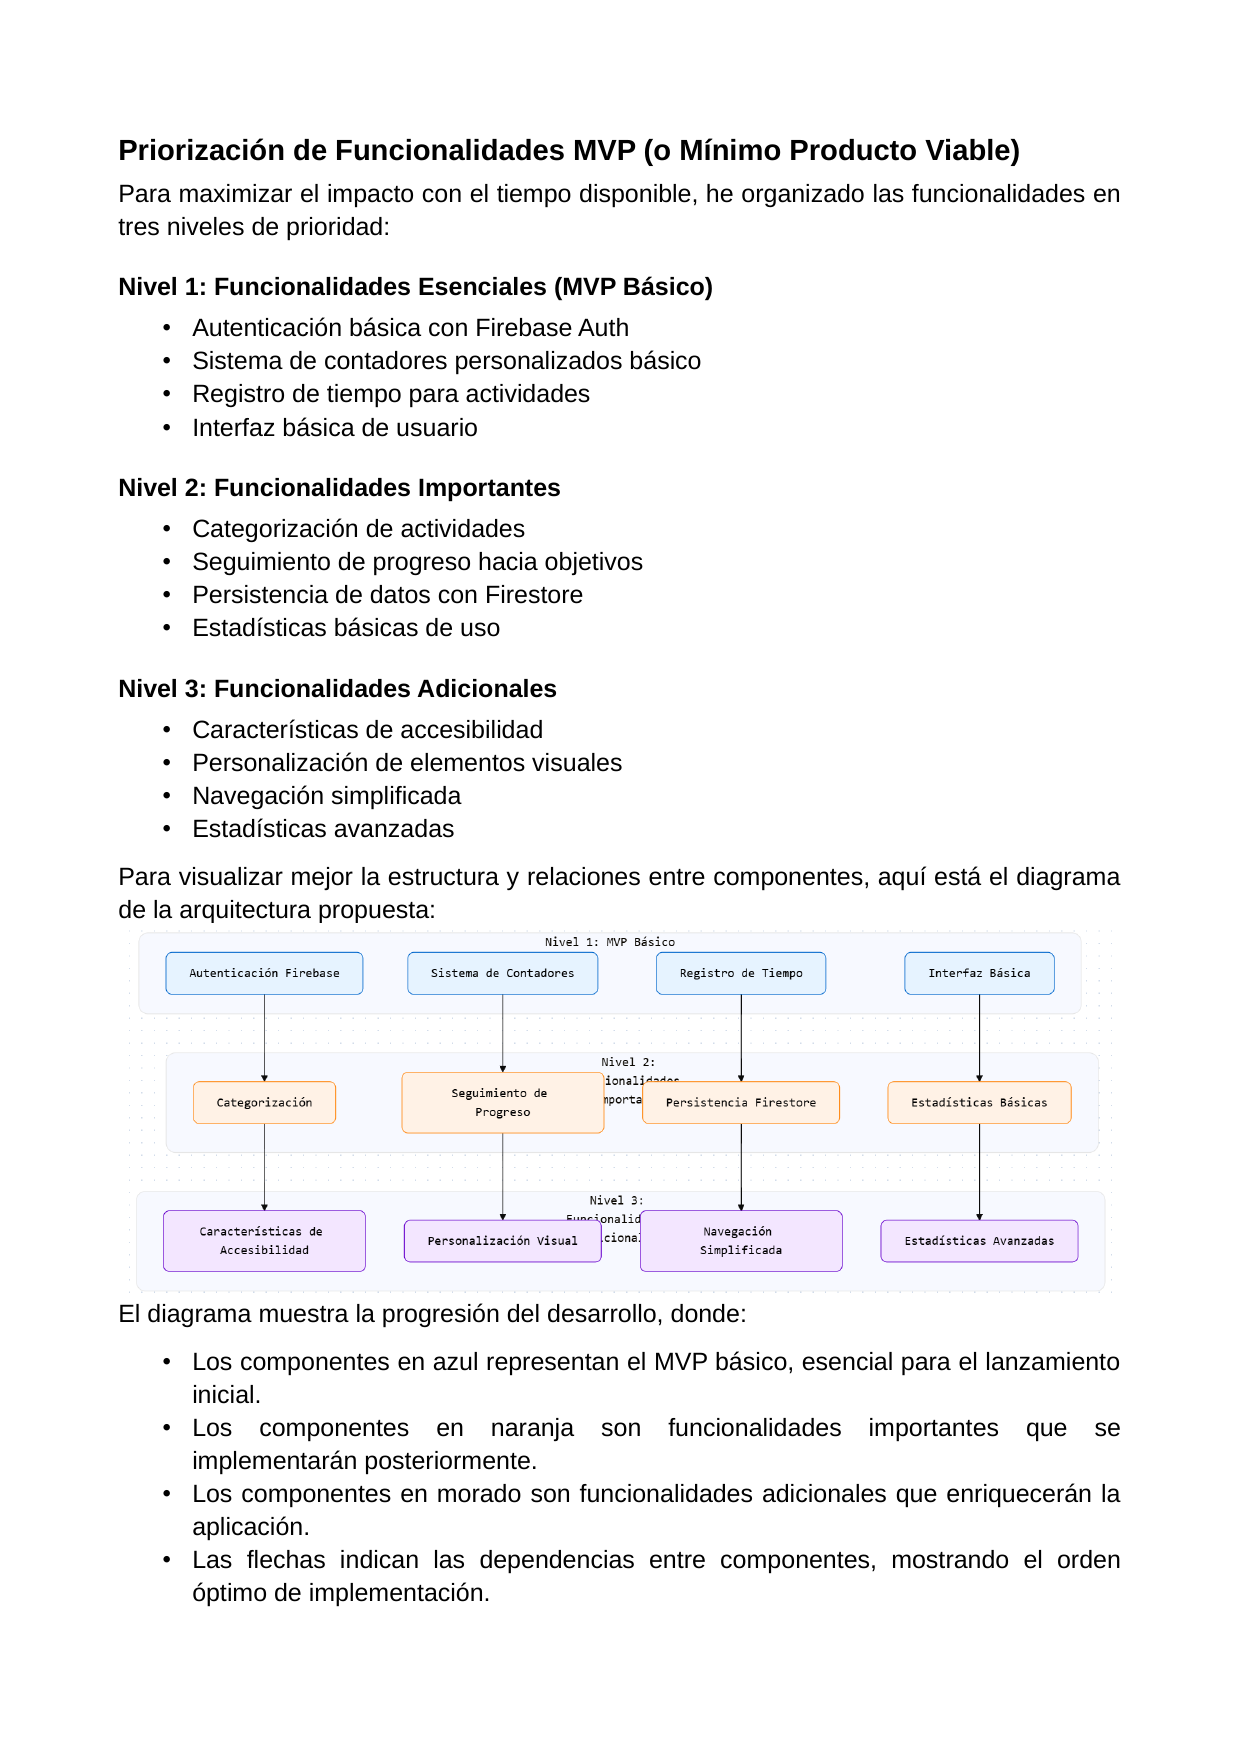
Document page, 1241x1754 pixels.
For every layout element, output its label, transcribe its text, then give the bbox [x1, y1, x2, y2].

list Las flechas indican las dependencias entre componentes, mostrando el orden óptimo de implementación. [162, 1545, 1122, 1607]
list Los componentes en azul representan el MVP básico, esencial para el lanzamiento inicial. [162, 1346, 1122, 1408]
list Estadísticas básicas de uso [162, 613, 1122, 642]
list Navegación simplificada [162, 781, 1122, 810]
subtitle Priorización de Funcionalidades MVP (o Mínimo Producto Viable) [118, 133, 1122, 166]
picture [118, 923, 1116, 1295]
subtitle Nivel 1: Funcionalidades Esenciales (MVP Básico) [118, 272, 1122, 301]
text Para visualizar mejor la estructura y relaciones entre componentes, aquí está el diagrama de la arquitectura propuesta: [118, 862, 1122, 924]
list Persistencia de datos con Firestore [162, 580, 1122, 609]
list Personalización de elementos visuales [162, 748, 1122, 777]
list Interfaz básica de usuario [162, 412, 1122, 441]
subtitle Nivel 2: Funcionalidades Importantes [118, 473, 1122, 501]
text Para maximizar el impacto con el tiempo disponible, he organizado las funcionalidades en tres niveles de prioridad: [118, 179, 1122, 241]
subtitle Nivel 3: Funcionalidades Adicionales [118, 673, 1122, 702]
list Características de accesibilidad [162, 715, 1122, 744]
list Categorización de actividades [162, 514, 1122, 543]
list Los componentes en morado son funcionalidades adicionales que enriquecerán la aplicación. [162, 1479, 1122, 1541]
list Sistema de contadores personalizados básico [162, 346, 1122, 375]
list Autenticación básica con Firebase Auth [162, 313, 1122, 342]
text El diagrama muestra la progresión del desarrollo, donde: [118, 942, 1122, 1328]
list Los componentes en naranja son funcionalidades importantes que se implementarán posteriormente. [162, 1413, 1122, 1474]
list Registro de tiempo para actividades [162, 379, 1122, 408]
list Estadísticas avanzadas [162, 814, 1122, 843]
list Seguimiento de progreso hacia objetivos [162, 547, 1122, 576]
